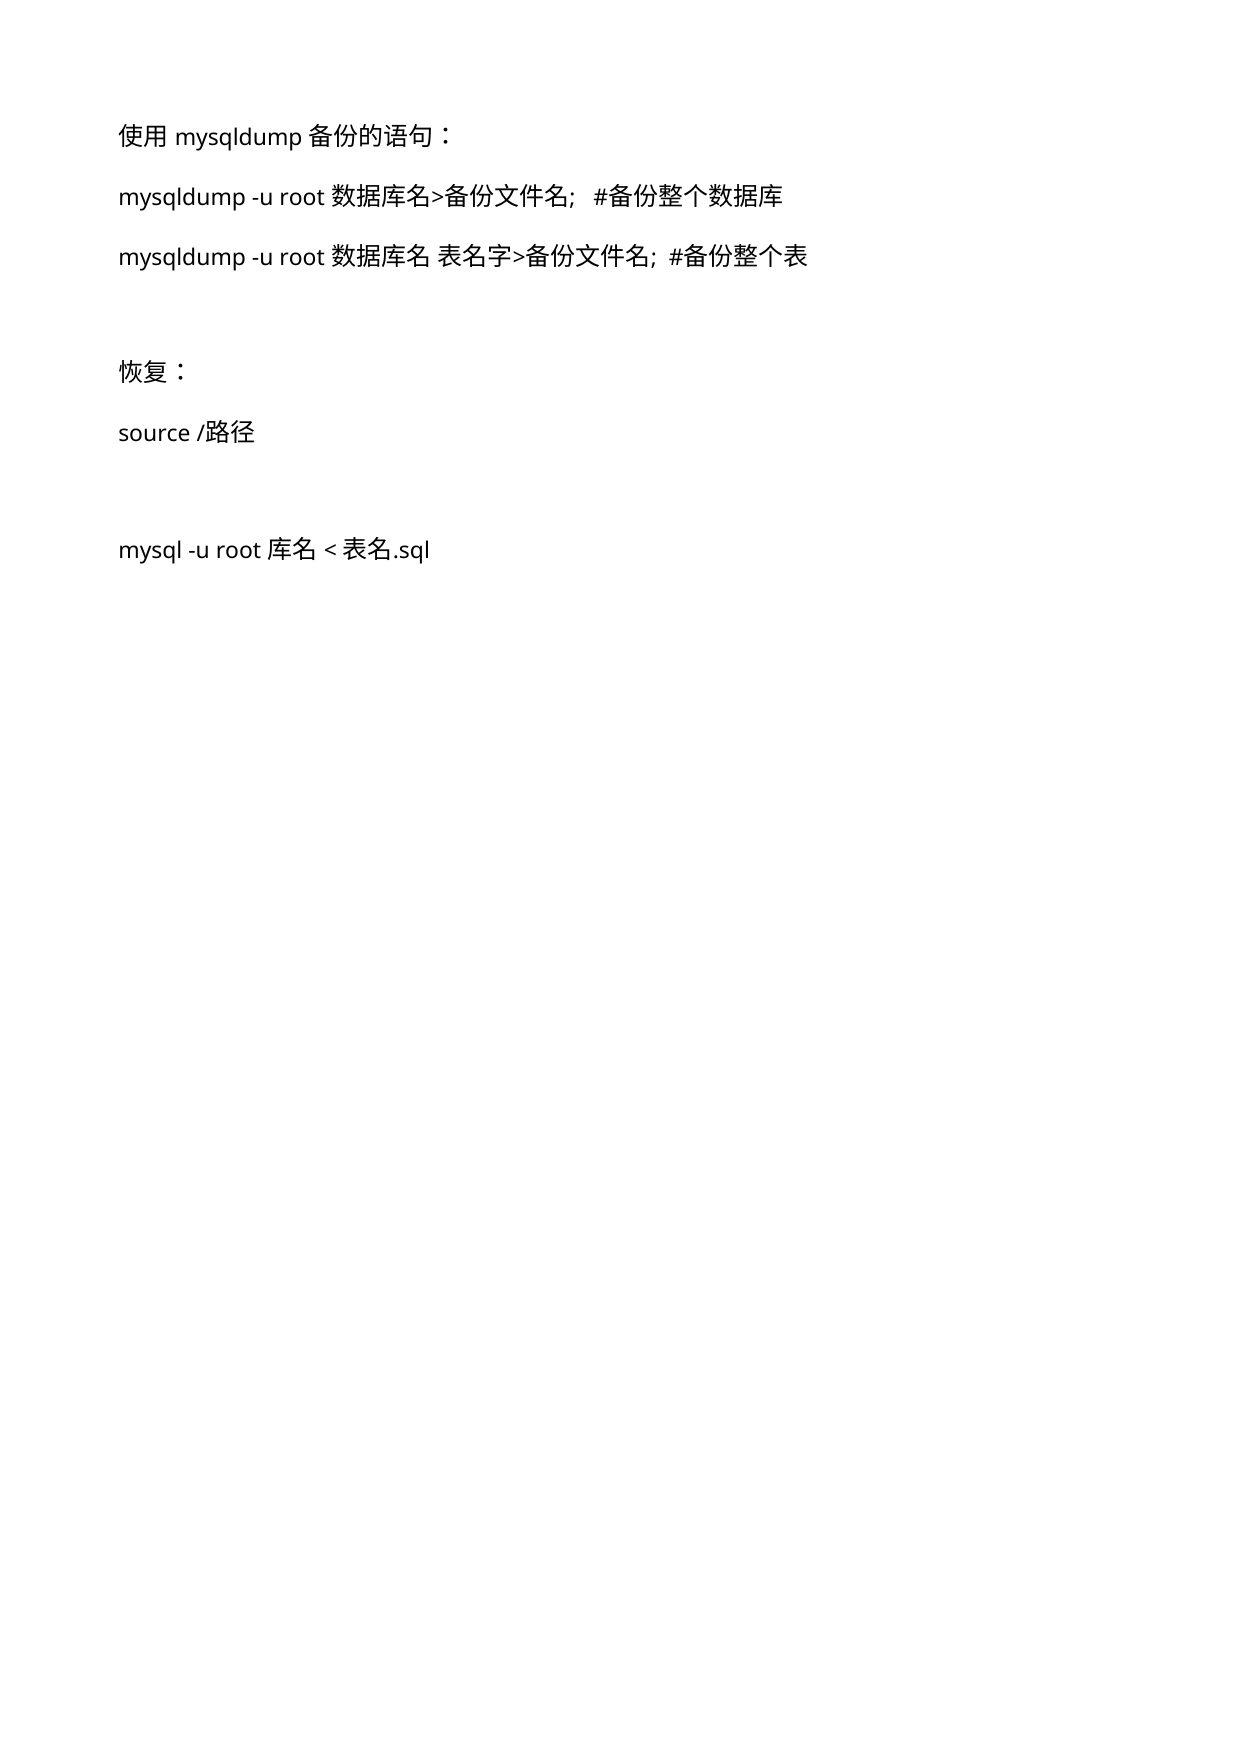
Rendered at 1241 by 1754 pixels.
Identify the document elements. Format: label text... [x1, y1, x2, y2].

text 恢复： [118, 355, 1122, 389]
text mysqldump -u root 数据库名 表名字>备份文件名; #备份整个表 [118, 238, 1122, 272]
text 使用 mysqldump 备份的语句： [118, 118, 1122, 152]
text source /路径 [118, 415, 1122, 449]
text mysql -u root 库名 < 表名.sql [118, 532, 1122, 566]
text mysqldump -u root 数据库名>备份文件名; #备份整个数据库 [118, 178, 1122, 212]
